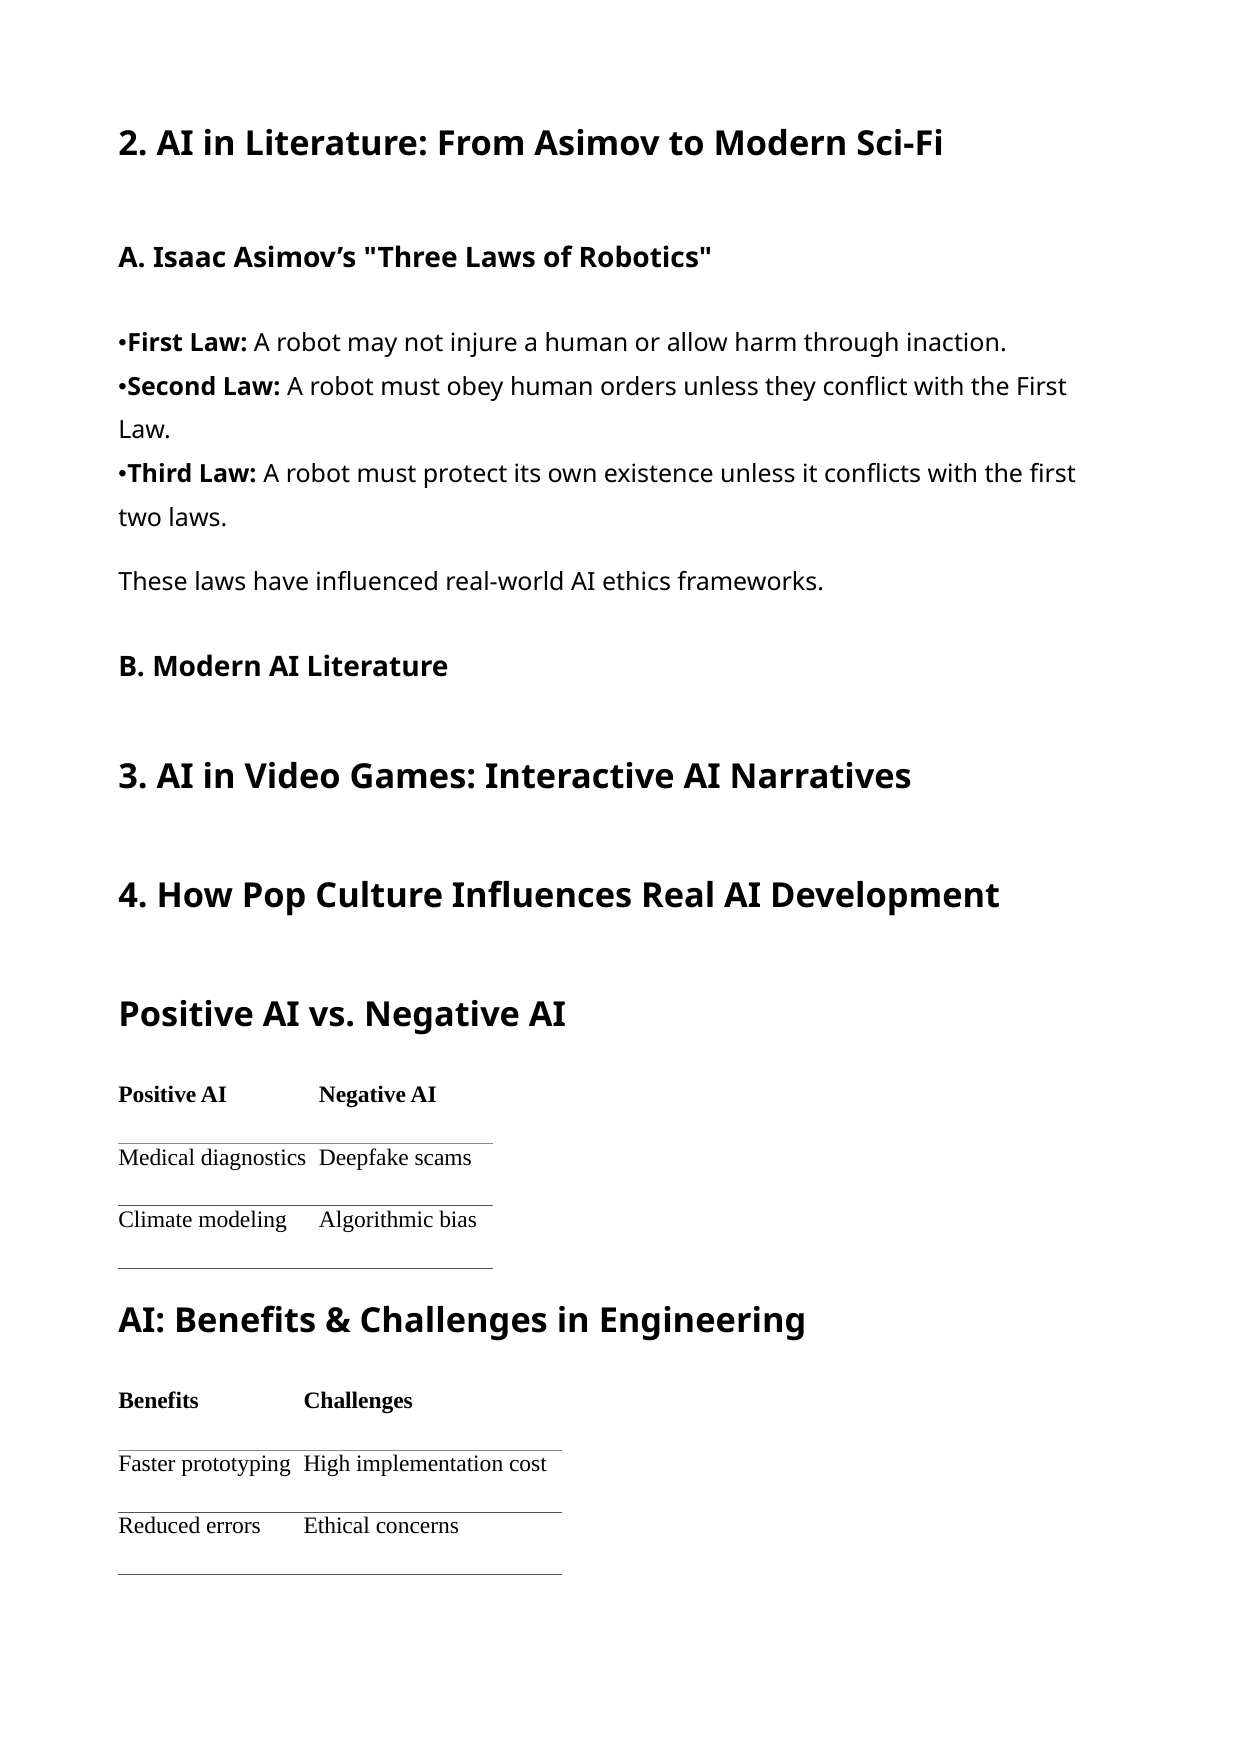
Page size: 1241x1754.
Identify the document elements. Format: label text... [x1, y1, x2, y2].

table_cell Faster prototyping [118, 1451, 303, 1512]
list First Law: A robot may not injure a human or allow harm through inaction. [118, 315, 1122, 358]
subtitle Positive AI vs. Negative AI [118, 989, 1122, 1036]
table_cell Reduced errors [118, 1513, 303, 1574]
table_cell Algorithmic bias [319, 1206, 493, 1267]
text These laws have influenced real-world AI ethics frameworks. [118, 554, 1122, 597]
subtitle A. Isaac Asimov’s "Three Laws of Robotics" [118, 237, 1122, 275]
table_header Negative AI [319, 1080, 493, 1143]
table_cell Deepfake scams [319, 1144, 493, 1205]
subtitle 2. AI in Literature: From Asimov to Modern Sci-Fi [118, 118, 1122, 165]
subtitle 3. AI in Video Games: Interactive AI Narratives [118, 752, 1122, 799]
table_cell Climate modeling [118, 1206, 319, 1267]
table_header Benefits [118, 1386, 303, 1449]
list Third Law: A robot must protect its own existence unless it conflicts with the first two laws. [118, 446, 1122, 533]
table_cell Medical diagnostics [118, 1144, 319, 1205]
table_header Challenges [303, 1386, 562, 1449]
subtitle 4. How Pop Culture Influences Real AI Development [118, 871, 1122, 917]
table_cell Ethical concerns [303, 1513, 562, 1574]
table_cell High implementation cost [303, 1451, 562, 1512]
text AI: Benefits & Challenges in Engineering [118, 1296, 1122, 1342]
table_header Positive AI [118, 1080, 319, 1143]
list Second Law: A robot must obey human orders unless they conflict with the First Law. [118, 358, 1122, 446]
subtitle B. Modern AI Literature [118, 646, 1122, 684]
